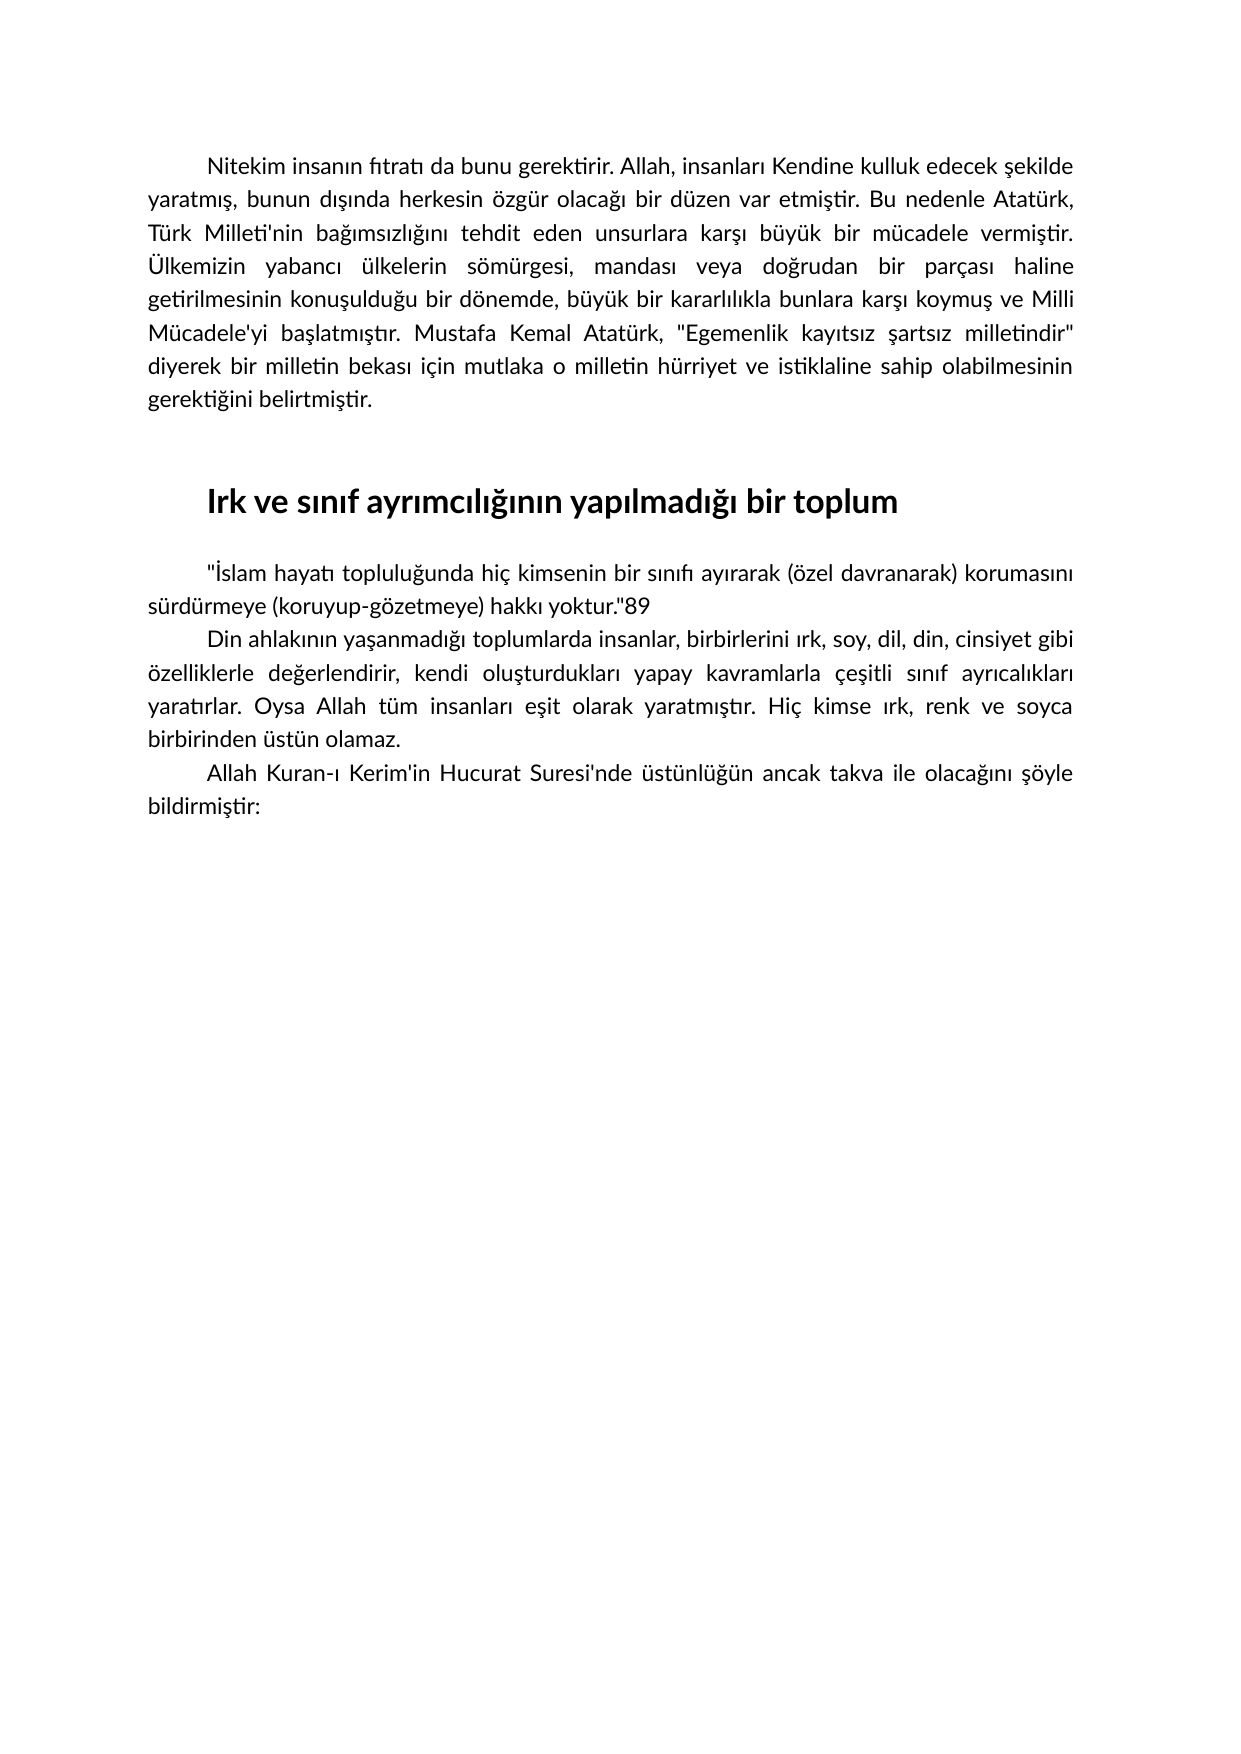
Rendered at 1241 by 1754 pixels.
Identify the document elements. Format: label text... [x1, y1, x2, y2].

subtitle Irk ve sınıf ayrımcılığının yapılmadığı bir toplum [148, 481, 1075, 521]
text "İslam hayatı topluluğunda hiç kimsenin bir sınıfı ayırarak (özel davranarak) korumasını sürdürmeye (koruyup-gözetmeye) hakkı yoktur."89 [148, 554, 1075, 621]
text Allah Kuran-ı Kerim'in Hucurat Suresi'nde üstünlüğün ancak takva ile olacağını şöyle bildirmiştir: [148, 754, 1075, 821]
text Din ahlakının yaşanmadığı toplumlarda insanlar, birbirlerini ırk, soy, dil, din, cinsiyet gibi özelliklerle değerlendirir, kendi oluşturdukları yapay kavramlarla çeşitli sınıf ayrıcalıkları yaratırlar. Oysa Allah tüm insanları eşit olarak yaratmıştır. Hiç kimse ırk, renk ve soyca birbirinden üstün olamaz. [148, 621, 1075, 754]
text Nitekim insanın fıtratı da bunu gerektirir. Allah, insanları Kendine kulluk edecek şekilde yaratmış, bunun dışında herkesin özgür olacağı bir düzen var etmiştir. Bu nedenle Atatürk, Türk Milleti'nin bağımsızlığını tehdit eden unsurlara karşı büyük bir mücadele vermiştir. Ülkemizin yabancı ülkelerin sömürgesi, mandası veya doğrudan bir parçası haline getirilmesinin konuşulduğu bir dönemde, büyük bir kararlılıkla bunlara karşı koymuş ve Milli Mücadele'yi başlatmıştır. Mustafa Kemal Atatürk, "Egemenlik kayıtsız şartsız milletindir" diyerek bir milletin bekası için mutlaka o milletin hürriyet ve istiklaline sahip olabilmesinin gerektiğini belirtmiştir. [148, 148, 1075, 414]
